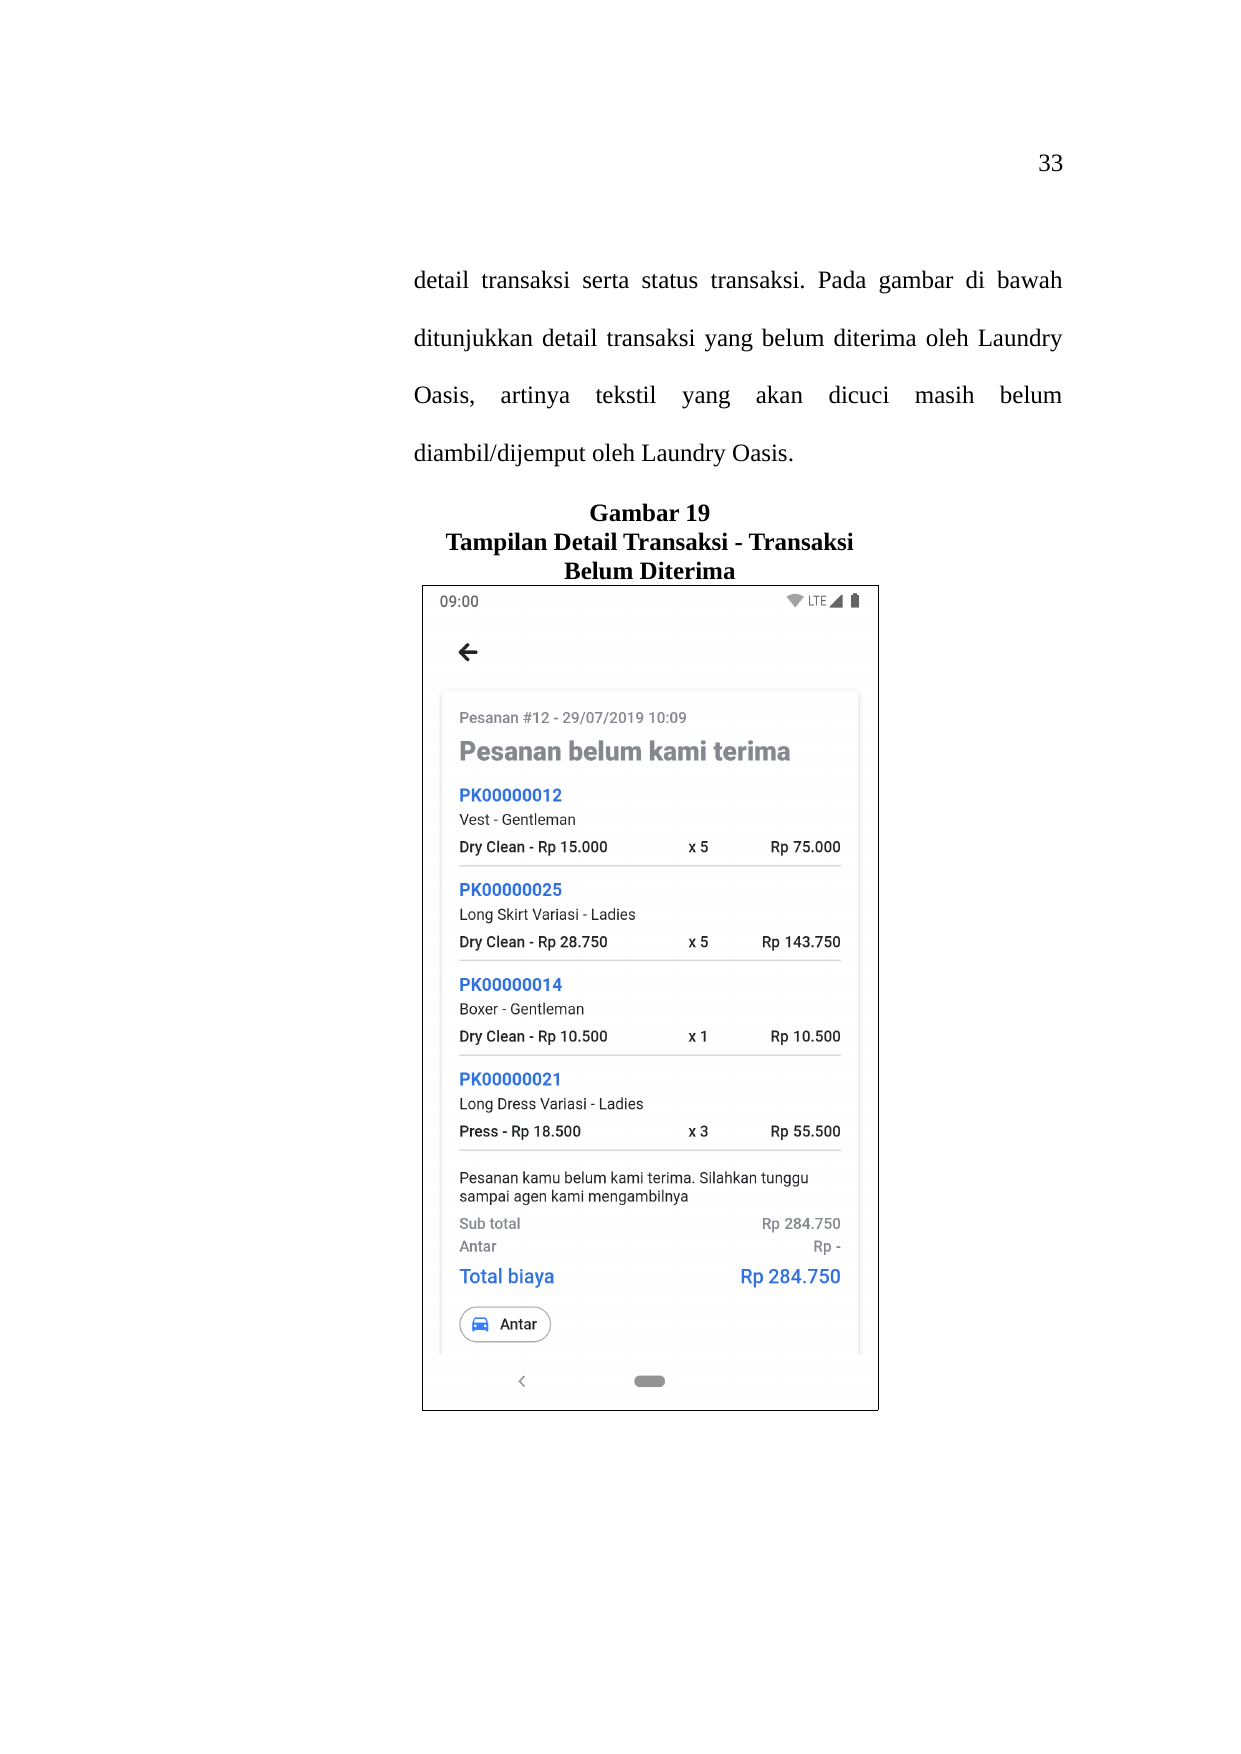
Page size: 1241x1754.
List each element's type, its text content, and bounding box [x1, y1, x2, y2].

text detail transaksi serta status transaksi. Pada gambar di bawah ditunjukkan detail transaksi yang belum diterima oleh Laundry Oasis, artinya tekstil yang akan dicuci masih belum diambil/dijemput oleh Laundry Oasis. [413, 266, 1063, 467]
picture [424, 587, 875, 1408]
text Tampilan Detail Transaksi - Transaksi Belum Diterima [422, 527, 878, 585]
text [423, 586, 878, 1410]
text Gambar 19 [422, 498, 878, 527]
